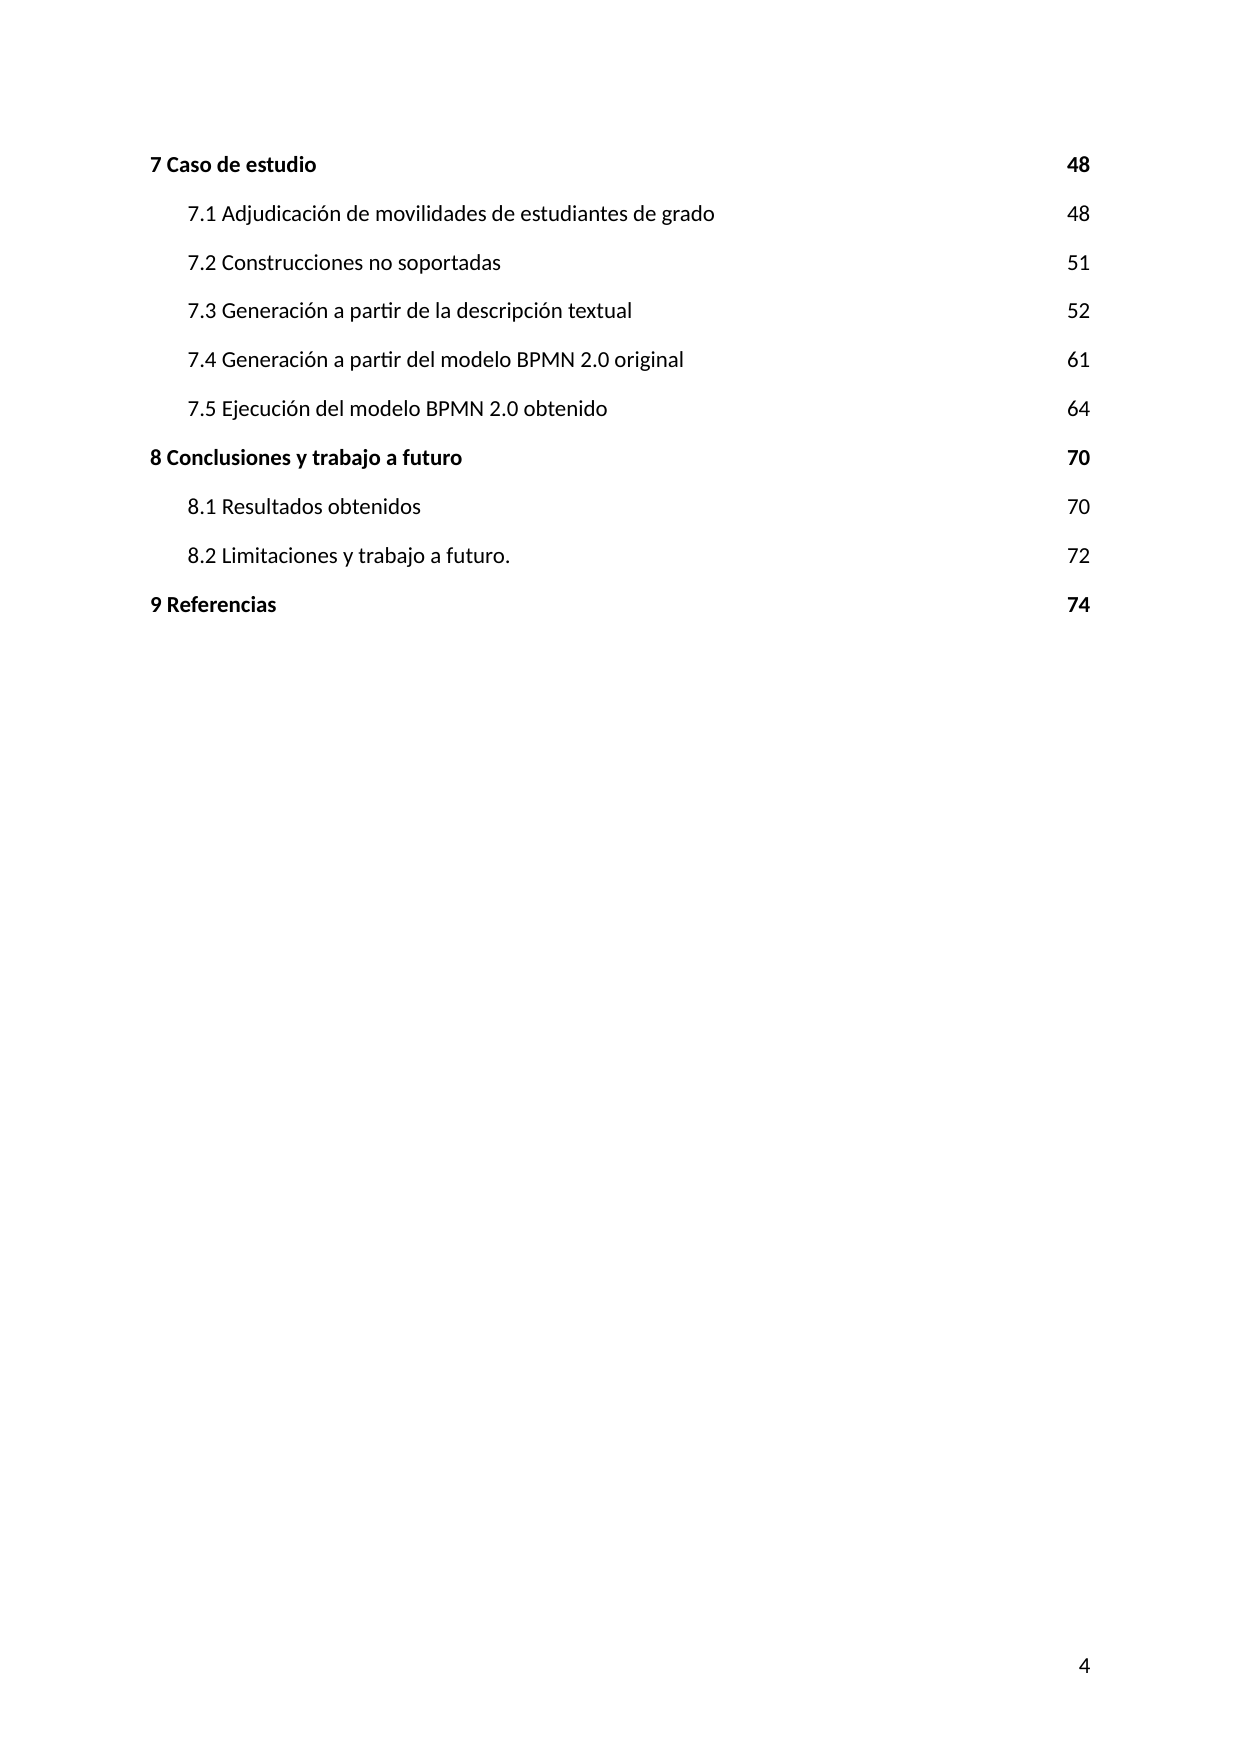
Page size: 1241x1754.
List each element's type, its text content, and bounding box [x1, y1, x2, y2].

text 7.5 Ejecución del modelo BPMN 2.0 obtenido 64 [187, 394, 1090, 422]
text 7.2 Construcciones no soportadas 51 [187, 248, 1090, 276]
text 7.1 Adjudicación de movilidades de estudiantes de grado 48 [187, 199, 1090, 227]
text 7.3 Generación a partir de la descripción textual 52 [187, 297, 1090, 324]
text 8 Conclusiones y trabajo a futuro 70 [150, 443, 1090, 471]
text 7.4 Generación a partir del modelo BPMN 2.0 original 61 [187, 345, 1090, 373]
text 9 Referencias 74 [150, 590, 1090, 618]
text 8.2 Limitaciones y trabajo a futuro. 72 [187, 541, 1090, 569]
text 8.1 Resultados obtenidos 70 [187, 492, 1090, 520]
text 7 Caso de estudio 48 [150, 150, 1090, 178]
